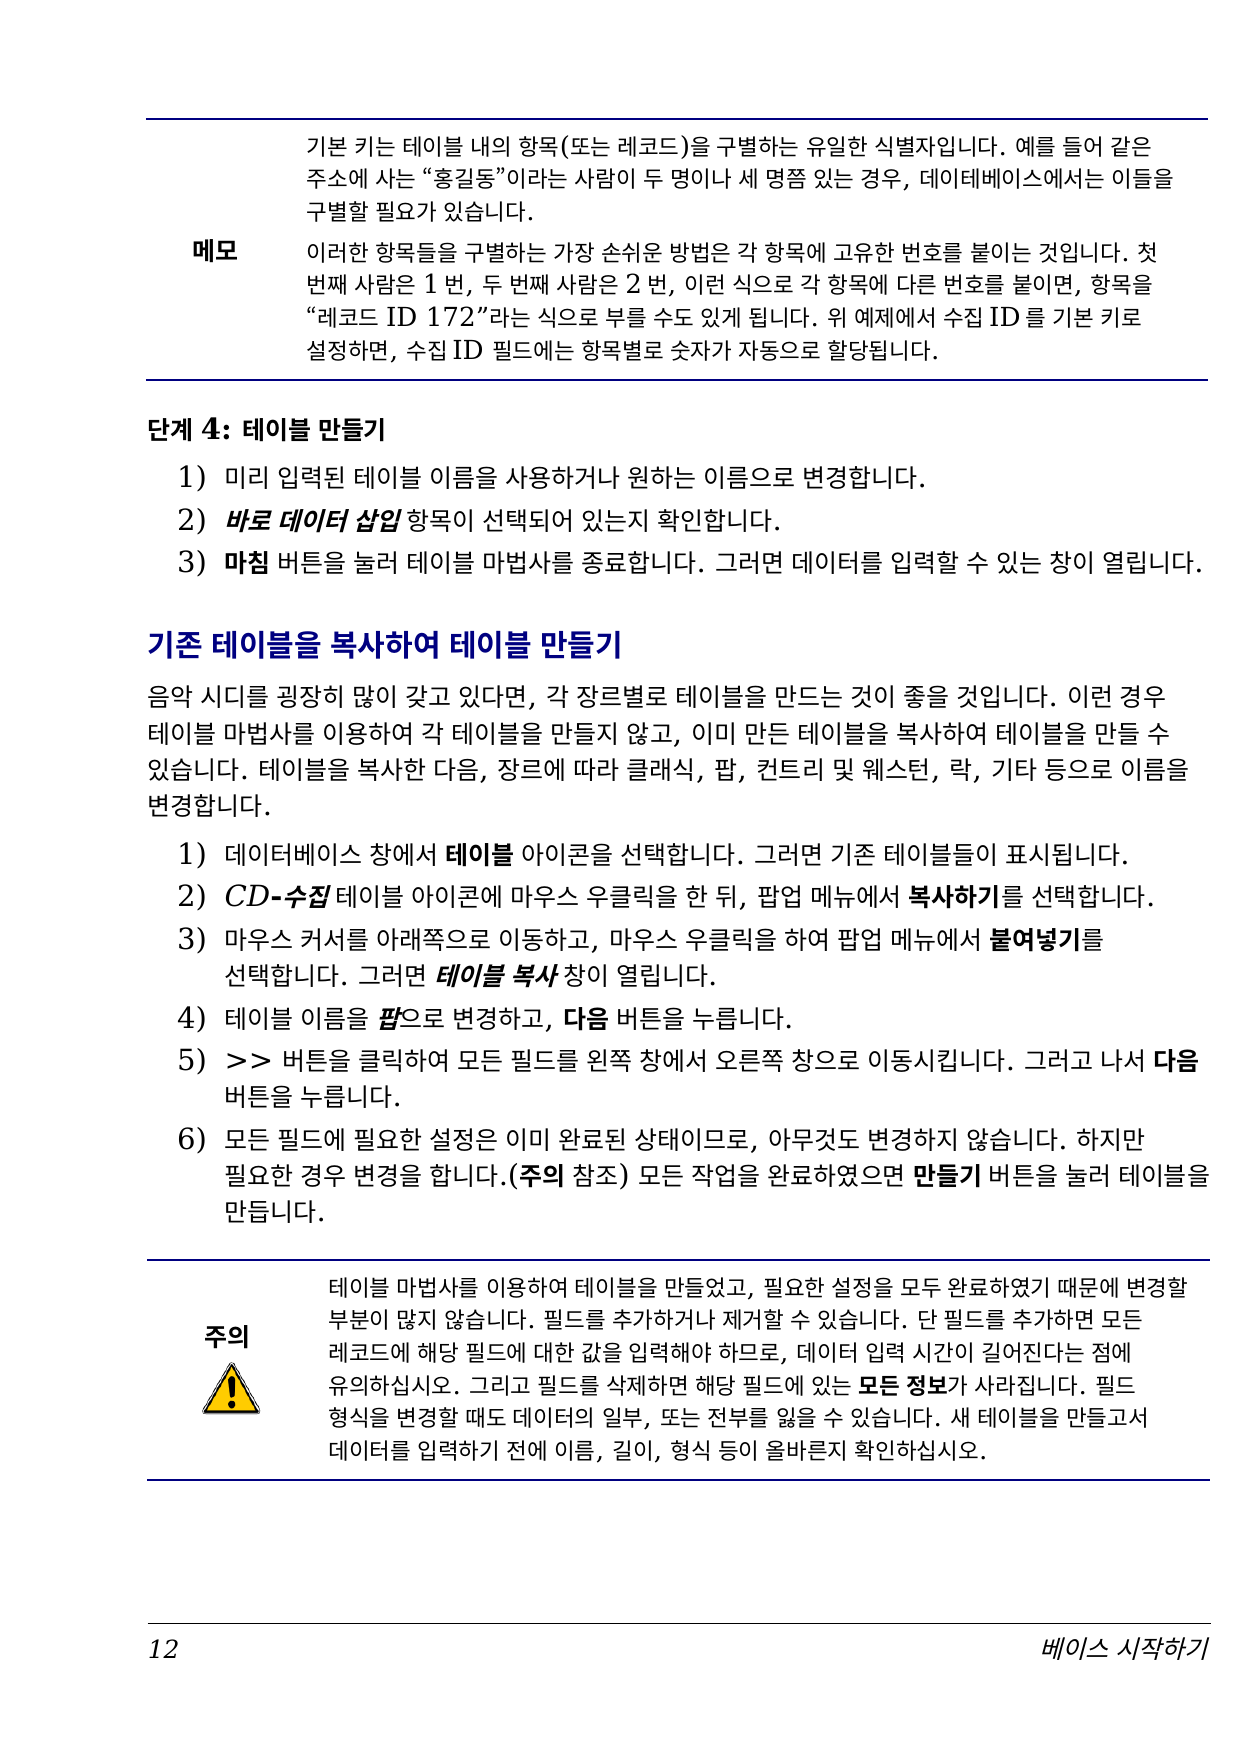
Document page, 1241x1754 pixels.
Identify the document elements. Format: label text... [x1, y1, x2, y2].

list >> 버튼을 클릭하여 모든 필드를 왼쪽 창에서 오른쪽 창으로 이동시킵니다. 그러고 나서 다음 버튼을 누릅니다. [207, 1042, 1211, 1114]
table_header 주의 [147, 1261, 307, 1479]
table_header 메모 [146, 120, 285, 379]
list 마침 버튼을 눌러 테이블 마법사를 종료합니다. 그러면 데이터를 입력할 수 있는 창이 열립니다. [207, 544, 1211, 580]
text 단계 4: 테이블 만들기 [148, 410, 1211, 446]
text 음악 시디를 굉장히 많이 갖고 있다면, 각 장르별로 테이블을 만드는 것이 좋을 것입니다. 이런 경우 테이블 마법사를 이용하여 각 테이블을 만들지 않고, 이미 만든 테이블을 복사하여 테이블을 만들 수 있습니다. 테이블을 복사한 다음, 장르에 따라 클래식, 팝, 컨트리 및 웨스턴, 락, 기타 등으로 이름을 변경합니다. [148, 678, 1211, 823]
list 모든 필드에 필요한 설정은 이미 완료된 상태이므로, 아무것도 변경하지 않습니다. 하지만 필요한 경우 변경을 합니다.(주의 참조) 모든 작업을 완료하였으면 만들기 버튼을 눌러 테이블을 만듭니다. [207, 1120, 1211, 1229]
list 미리 입력된 테이블 이름을 사용하거나 원하는 이름으로 변경합니다. [207, 459, 1211, 495]
list 바로 데이터 삽입 항목이 선택되어 있는지 확인합니다. [207, 501, 1211, 538]
list 데이터베이스 창에서 테이블 아이콘을 선택합니다. 그러면 기존 테이블들이 표시됩니다. [207, 835, 1211, 872]
list 마우스 커서를 아래쪽으로 이동하고, 마우스 우클릭을 하여 팝업 메뉴에서 붙여넣기를 선택합니다. 그러면 테이블 복사 창이 열립니다. [207, 920, 1211, 993]
table_header 테이블 마법사를 이용하여 테이블을 만들었고, 필요한 설정을 모두 완료하였기 때문에 변경할 부분이 많지 않습니다. 필드를 추가하거나 제거할 수 있습니다. 단 필드를 추가하면 모든 레코드에 해당 필드에 대한 값을 입력해야 하므로, 데이터 입력 시간이 길어진다는 점에 유의하십시오. 그리고 필드를 삭제하면 해당 필드에 있는 모든 정보가 사라집니다. 필드 형식을 변경할 때도 데이터의 일부, 또는 전부를 잃을 수 있습니다. 새 테이블을 만들고서 데이터를 입력하기 전에 이름, 길이, 형식 등이 올바른지 확인하십시오. [307, 1261, 1209, 1479]
list CD-수집 테이블 아이콘에 마우스 우클릭을 한 뒤, 팝업 메뉴에서 복사하기를 선택합니다. [207, 878, 1211, 914]
picture [198, 1358, 264, 1418]
subtitle 기존 테이블을 복사하여 테이블 만들기 [148, 622, 1211, 665]
list 테이블 이름을 팝으로 변경하고, 다음 버튼을 누릅니다. [207, 999, 1211, 1035]
table_header 기본 키는 테이블 내의 항목(또는 레코드)을 구별하는 유일한 식별자입니다. 예를 들어 같은 주소에 사는 “홍길동”이라는 사람이 두 명이나 세 명쯤 있는 경우, 데이테베이스에서는 이들을 구별할 필요가 있습니다. 이러한 항목들을 구별하는 가장 손쉬운 방법은 각 항목에 고유한 번호를 붙이는 것입니다. 첫 번째 사람은 1번, 두 번째 사람은 2번, 이런 식으로 각 항목에 다른 번호를 붙이면, 항목을 “레코드 ID 172”라는 식으로 부를 수도 있게 됩니다. 위 예제에서 수집ID를 기본 키로 설정하면, 수집ID 필드에는 항목별로 숫자가 자동으로 할당됩니다. [285, 120, 1208, 379]
